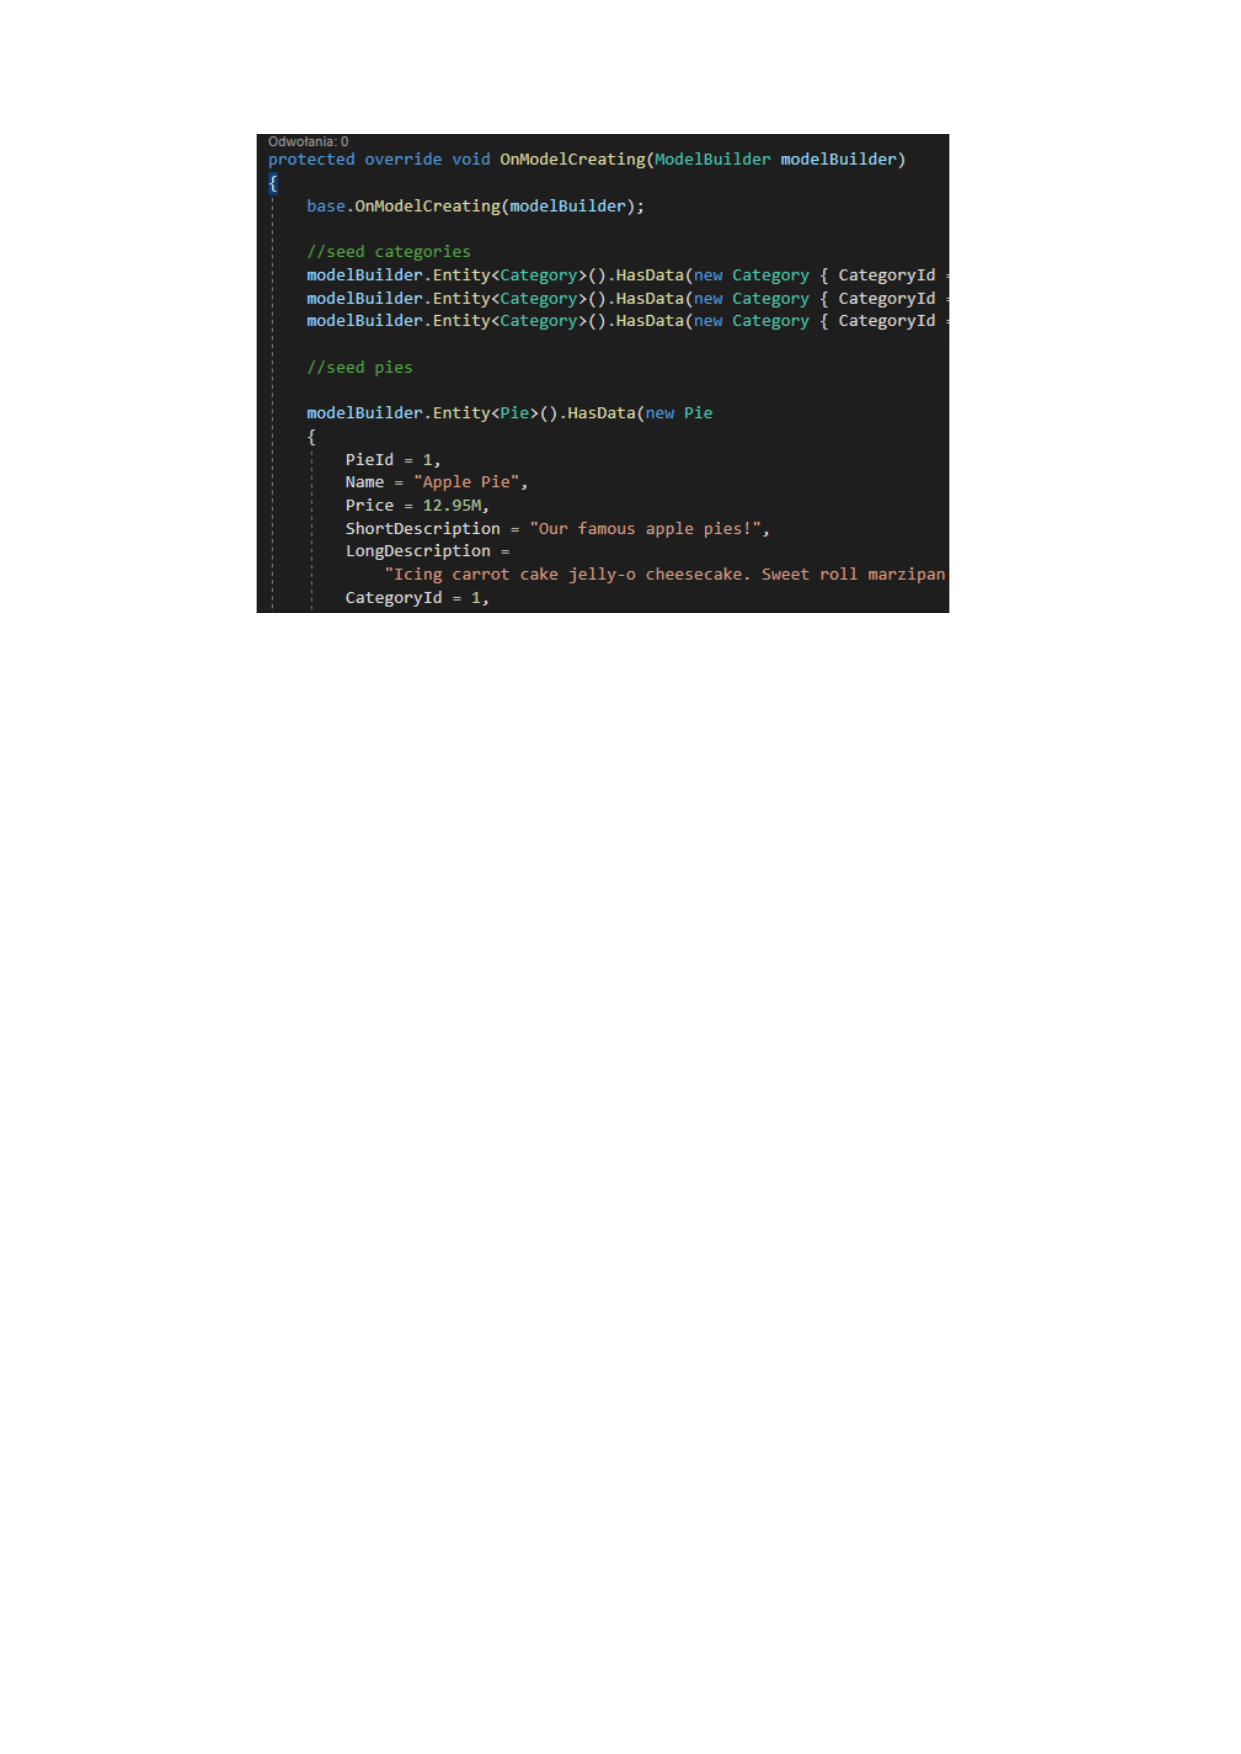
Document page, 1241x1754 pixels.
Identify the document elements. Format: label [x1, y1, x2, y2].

picture [256, 134, 950, 613]
